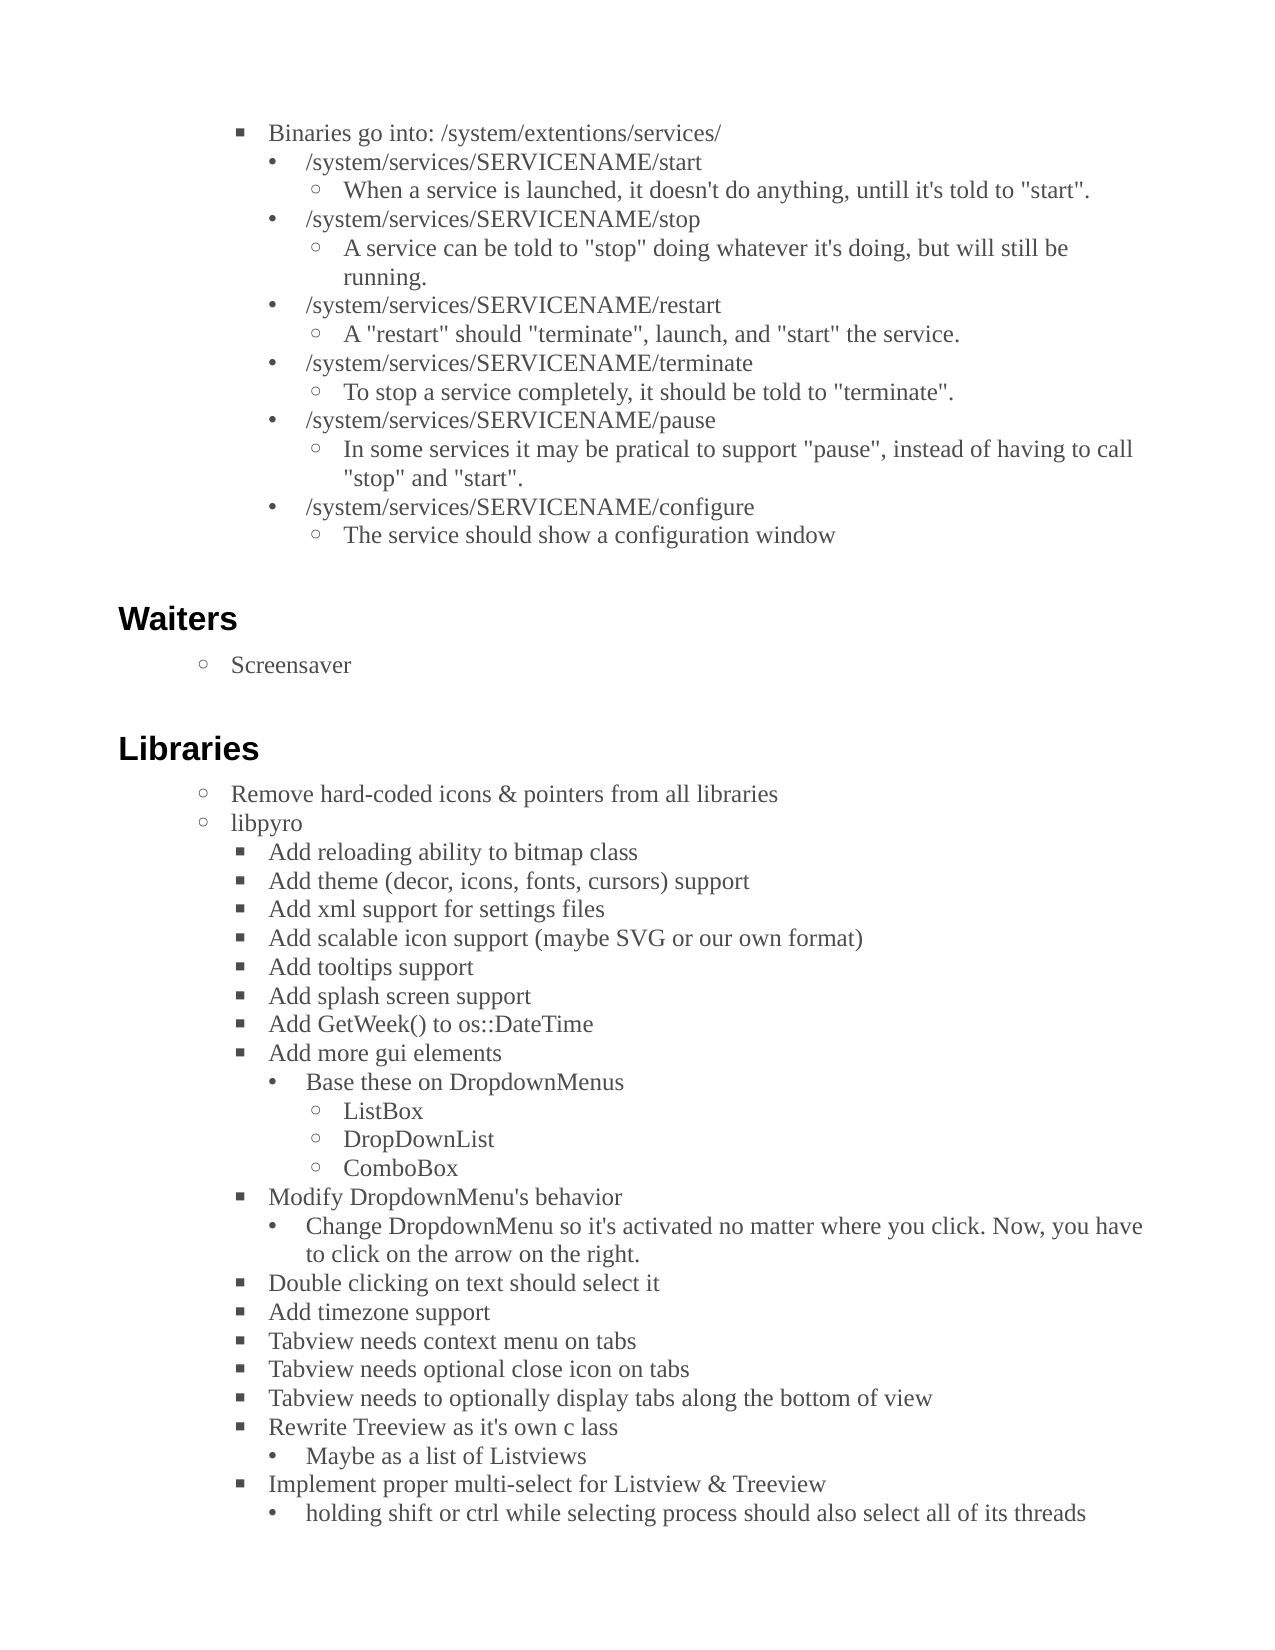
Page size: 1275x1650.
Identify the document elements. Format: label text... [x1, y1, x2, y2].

list Add GetWeek() to os::DateTime [231, 1009, 1157, 1038]
list Change DropdownMenu so it's activated no matter where you click. Now, you have to click on the arrow on the right. [268, 1211, 1157, 1268]
list Double clicking on text should select it [231, 1268, 1157, 1297]
subtitle Waiters [118, 599, 1157, 638]
list /system/services/SERVICENAME/configure [268, 492, 1157, 521]
list Add timezone support [231, 1297, 1157, 1326]
list The service should show a configuration window [306, 521, 1157, 549]
list Add more gui elements [231, 1038, 1157, 1067]
list Implement proper multi-select for Listview & Treeview [231, 1469, 1157, 1498]
list libpyro [193, 808, 1157, 837]
list Tabview needs context menu on tabs [231, 1326, 1157, 1354]
list Add tooltips support [231, 952, 1157, 981]
list Tabview needs to optionally display tabs along the bottom of view [231, 1383, 1157, 1412]
list /system/services/SERVICENAME/start [268, 147, 1157, 176]
list Base these on DropdownMenus [268, 1067, 1157, 1096]
list /system/services/SERVICENAME/pause [268, 406, 1157, 434]
subtitle Libraries [118, 728, 1157, 767]
list Add theme (decor, icons, fonts, cursors) support [231, 866, 1157, 894]
list Screensaver [193, 650, 1157, 679]
list Remove hard-coded icons & pointers from all libraries [193, 779, 1157, 808]
list Binaries go into: /system/extentions/services/ [231, 118, 1157, 147]
list /system/services/SERVICENAME/stop [268, 204, 1157, 233]
list Modify DropdownMenu's behavior [231, 1182, 1157, 1211]
list To stop a service completely, it should be told to "terminate". [306, 377, 1157, 406]
list A "restart" should "terminate", launch, and "start" the service. [306, 319, 1157, 348]
list Rewrite Treeview as it's own c lass [231, 1412, 1157, 1441]
list ListBox [306, 1096, 1157, 1124]
list Tabview needs optional close icon on tabs [231, 1354, 1157, 1383]
list In some services it may be pratical to support "pause", instead of having to call "stop" and "start". [306, 434, 1157, 492]
list Add splash screen support [231, 981, 1157, 1009]
list Add reloading ability to bitmap class [231, 837, 1157, 866]
list /system/services/SERVICENAME/restart [268, 291, 1157, 319]
list holding shift or ctrl while selecting process should also select all of its threads [268, 1498, 1157, 1527]
list When a service is launched, it doesn't do anything, untill it's told to "start". [306, 176, 1157, 204]
list Maybe as a list of Listviews [268, 1441, 1157, 1469]
list ComboBox [306, 1153, 1157, 1182]
list A service can be told to "stop" doing whatever it's doing, but will still be running. [306, 233, 1157, 291]
list Add xml support for settings files [231, 894, 1157, 923]
list /system/services/SERVICENAME/terminate [268, 348, 1157, 377]
list DropDownList [306, 1124, 1157, 1153]
list Add scalable icon support (maybe SVG or our own format) [231, 923, 1157, 952]
